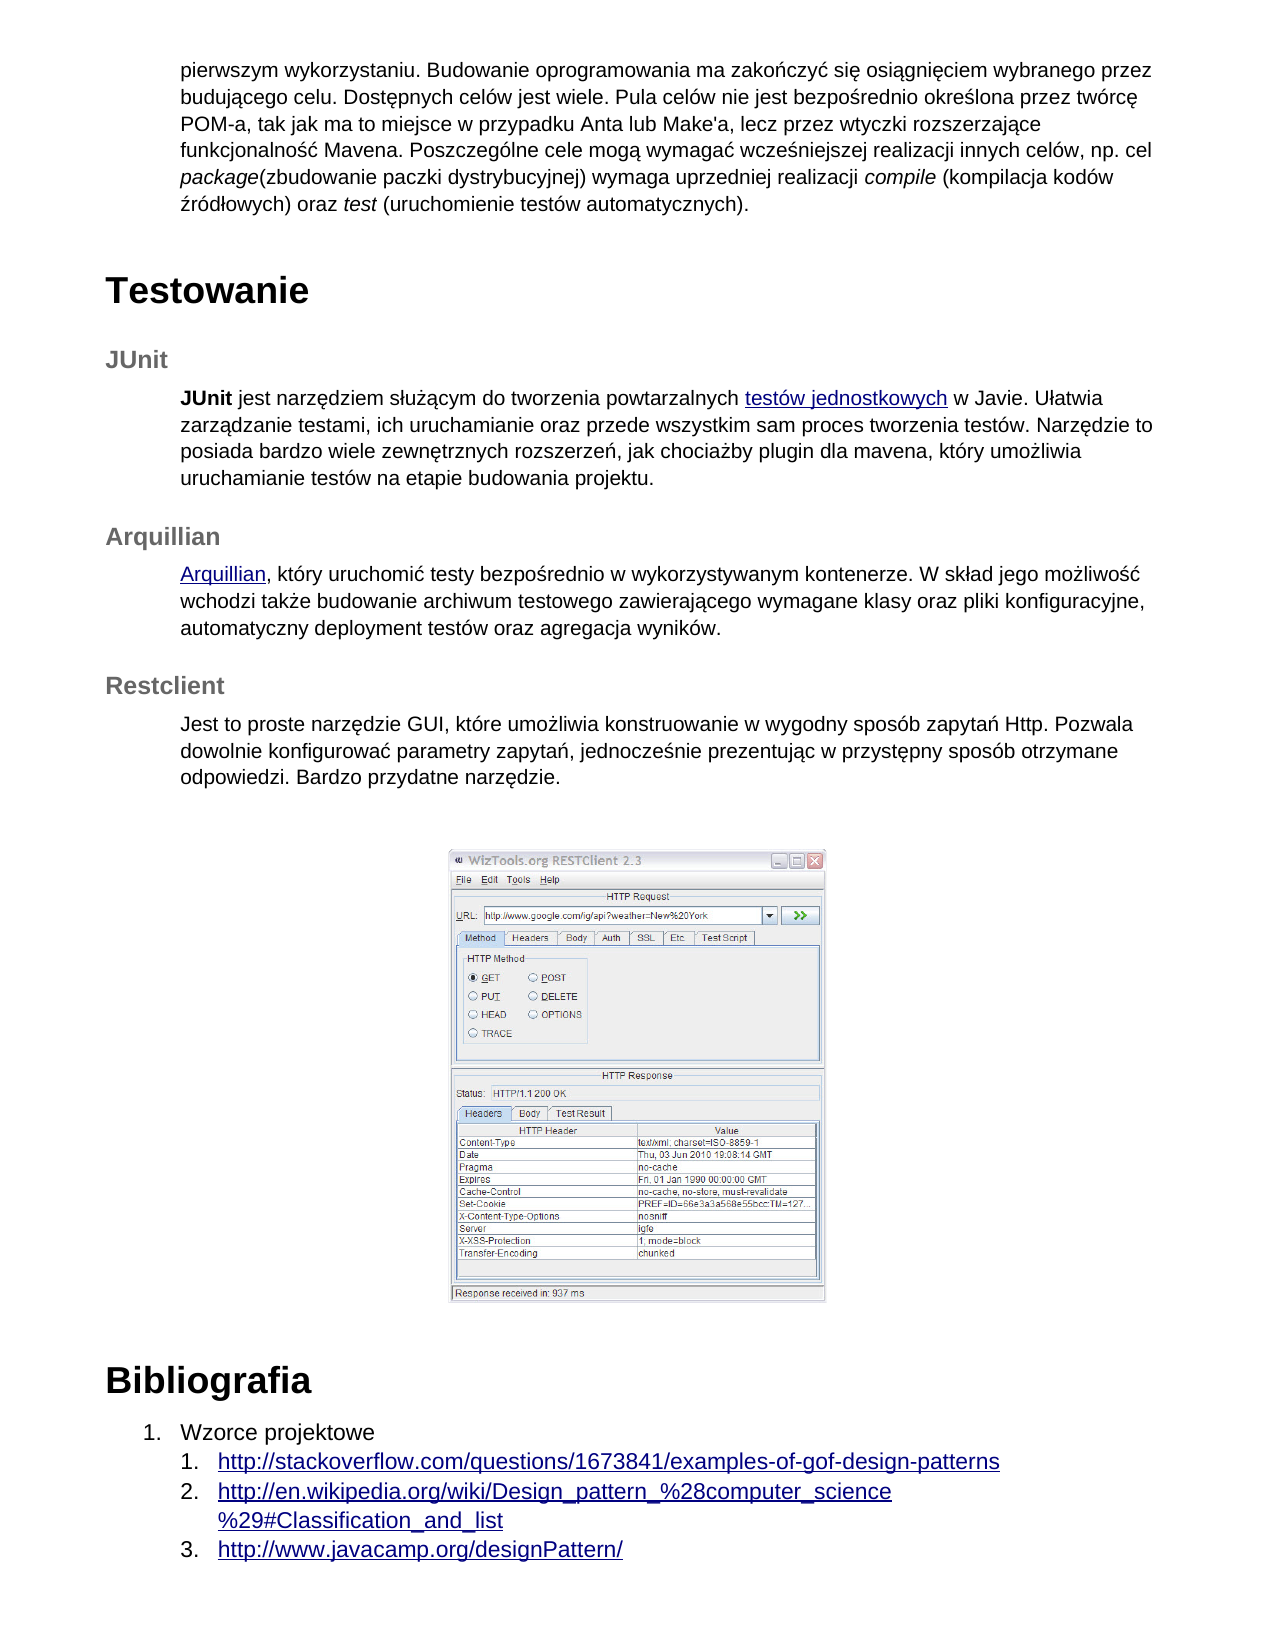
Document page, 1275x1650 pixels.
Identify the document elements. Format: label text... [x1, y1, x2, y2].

subtitle Testowanie [105, 269, 1170, 311]
text Jest to proste narzędzie GUI, które umożliwia konstruowanie w wygodny sposób zapytań Http. Pozwala dowolnie konfigurować parametry zapytań, jednocześnie prezentując w przystępny sposób otrzymane odpowiedzi. Bardzo przydatne narzędzie. [180, 713, 1170, 789]
text JUnit jest narzędziem służącym do tworzenia powtarzalnych testów jednostkowych w Javie. Ułatwia zarządzanie testami, ich uruchamianie oraz przede wszystkim sam proces tworzenia testów. Narzędzie to posiada bardzo wiele zewnętrznych rozszerzeń, jak chociażby plugin dla mavena, który umożliwia uruchamianie testów na etapie budowania projektu. [180, 387, 1170, 490]
list Wzorce projektowe [143, 1420, 1170, 1445]
text Arquillian, który uruchomić testy bezpośrednio w wykorzystywanym kontenerze. W skład jego możliwość wchodzi także budowanie archiwum testowego zawierającego wymagane klasy oraz pliki konfiguracyjne, automatyczny deployment testów oraz agregacja wyników. [180, 563, 1170, 639]
text pierwszym wykorzystaniu. Budowanie oprogramowania ma zakończyć się osiągnięciem wybranego przez budującego celu. Dostępnych celów jest wiele. Pula celów nie jest bezpośrednio określona przez twórcę POM-a, tak jak ma to miejsce w przypadku Anta lub Make'a, lecz przez wtyczki rozszerzające funkcjonalność Mavena. Poszczególne cele mogą wymagać wcześniejszej realizacji innych celów, np. cel package(zbudowanie paczki dystrybucyjnej) wymaga uprzedniej realizacji compile (kompilacja kodów źródłowych) oraz test (uruchomienie testów automatycznych). [180, 59, 1170, 216]
list http://stackoverflow.com/questions/1673841/examples-of-gof-design-patterns [180, 1449, 1170, 1475]
list http://en.wikipedia.org/wiki/Design_pattern_%28computer_science%29#Classification_and_list [180, 1478, 1170, 1533]
subtitle Arquillian [105, 523, 1170, 551]
subtitle Bibliografia [105, 1359, 1170, 1401]
subtitle JUnit [105, 346, 1170, 374]
list http://www.javacamp.org/designPattern/ [180, 1537, 1170, 1563]
picture [448, 849, 827, 1303]
subtitle Restclient [105, 672, 1170, 700]
